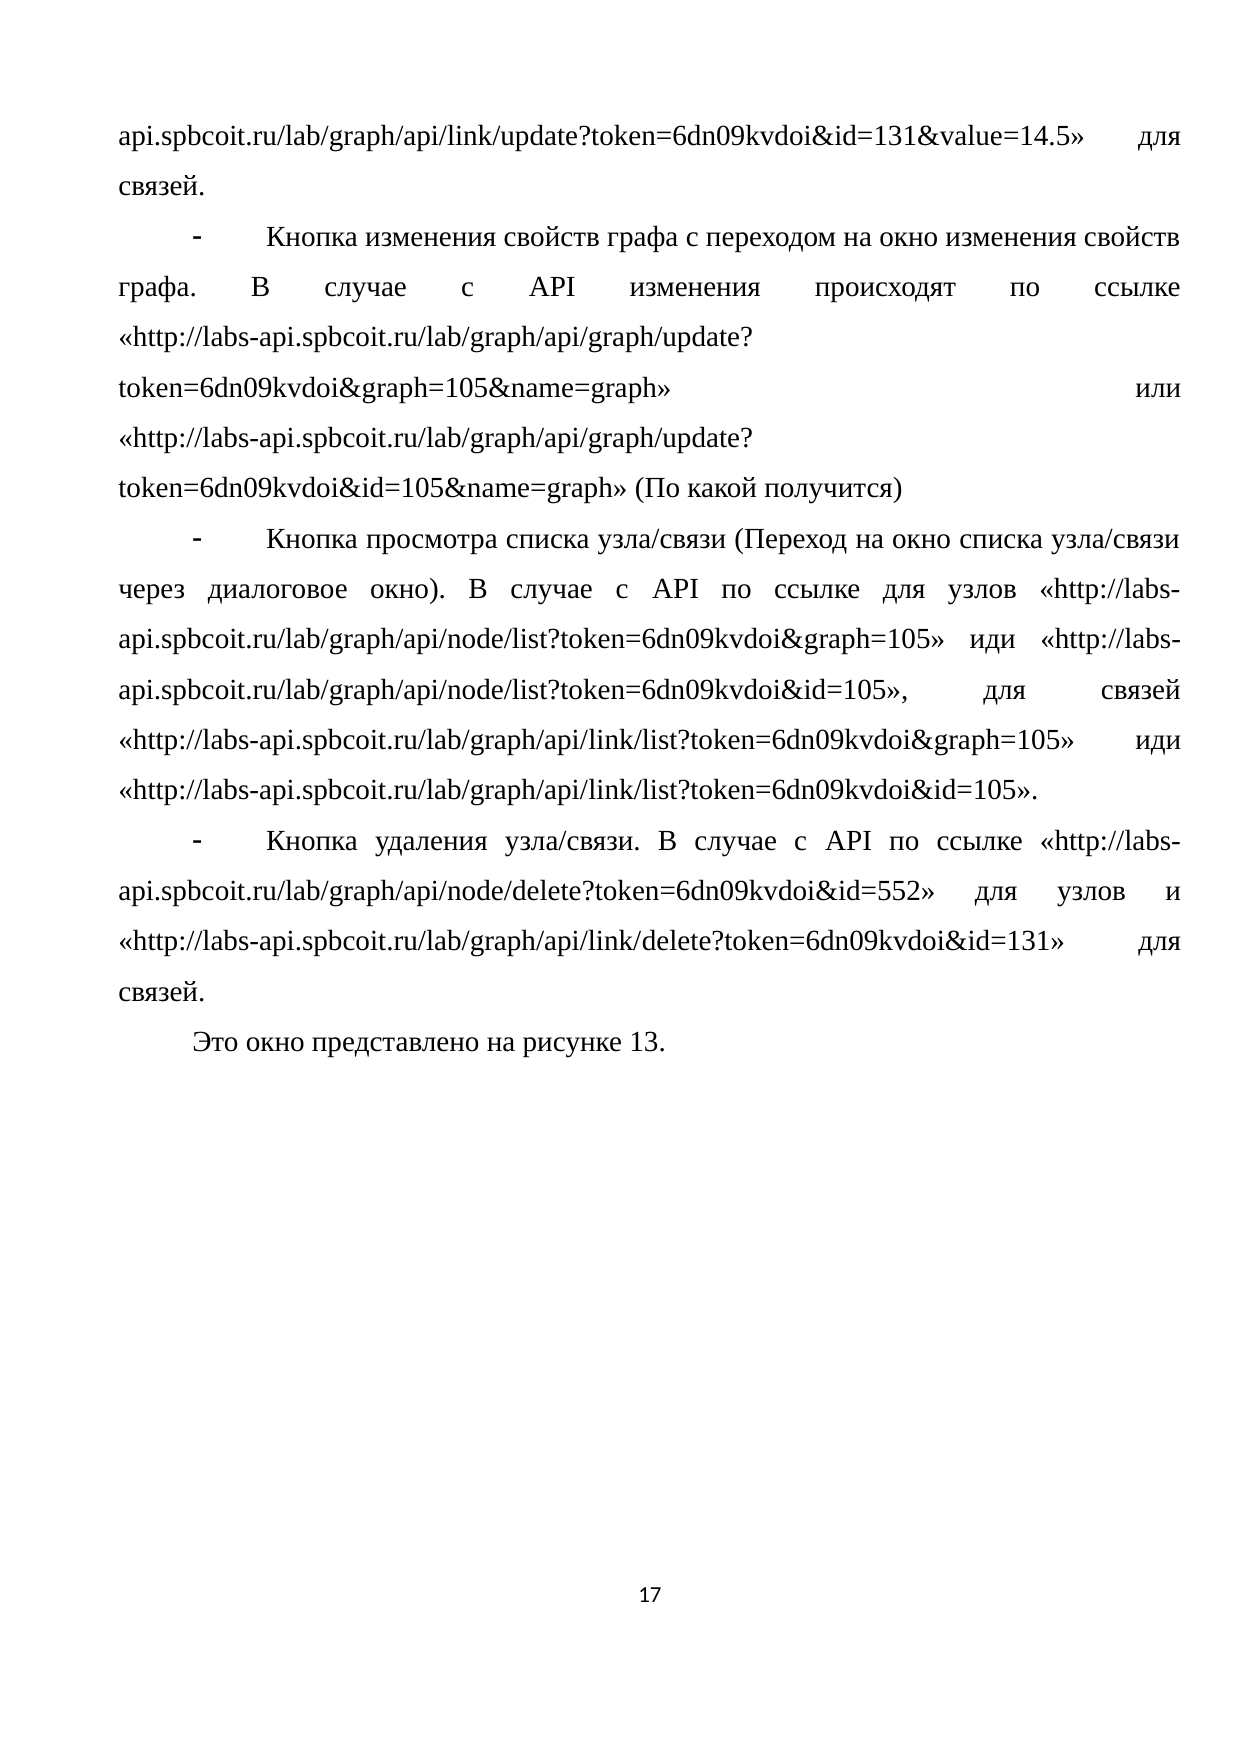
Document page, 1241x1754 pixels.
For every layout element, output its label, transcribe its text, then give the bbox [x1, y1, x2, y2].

list Кнопка удаления узла/связи. В случае с API по ссылке «http://labs-api.spbcoit.ru/lab/graph/api/node/delete?token=6dn09kvdoi&id=552» для узлов и «http://labs-api.spbcoit.ru/lab/graph/api/link/delete?token=6dn09kvdoi&id=131» для связей. [118, 823, 1181, 1007]
list api.spbcoit.ru/lab/graph/api/link/update?token=6dn09kvdoi&id=131&value=14.5» для связей. [118, 118, 1181, 202]
list Кнопка изменения свойств графа с переходом на окно изменения свойств графа. В случае с API изменения происходят по ссылке «http://labs-api.spbcoit.ru/lab/graph/api/graph/update?token=6dn09kvdoi&graph=105&name=graph» или «http://labs-api.spbcoit.ru/lab/graph/api/graph/update?token=6dn09kvdoi&id=105&name=graph» (По какой получится) [118, 219, 1181, 504]
text Это окно представлено на рисунке 13. [118, 1024, 1181, 1058]
list Кнопка просмотра списка узла/связи (Переход на окно списка узла/связи через диалоговое окно). В случае с API по ссылке для узлов «http://labs-api.spbcoit.ru/lab/graph/api/node/list?token=6dn09kvdoi&graph=105» иди «http://labs-api.spbcoit.ru/lab/graph/api/node/list?token=6dn09kvdoi&id=105», для связей «http://labs-api.spbcoit.ru/lab/graph/api/link/list?token=6dn09kvdoi&graph=105» иди «http://labs-api.spbcoit.ru/lab/graph/api/link/list?token=6dn09kvdoi&id=105». [118, 521, 1181, 806]
